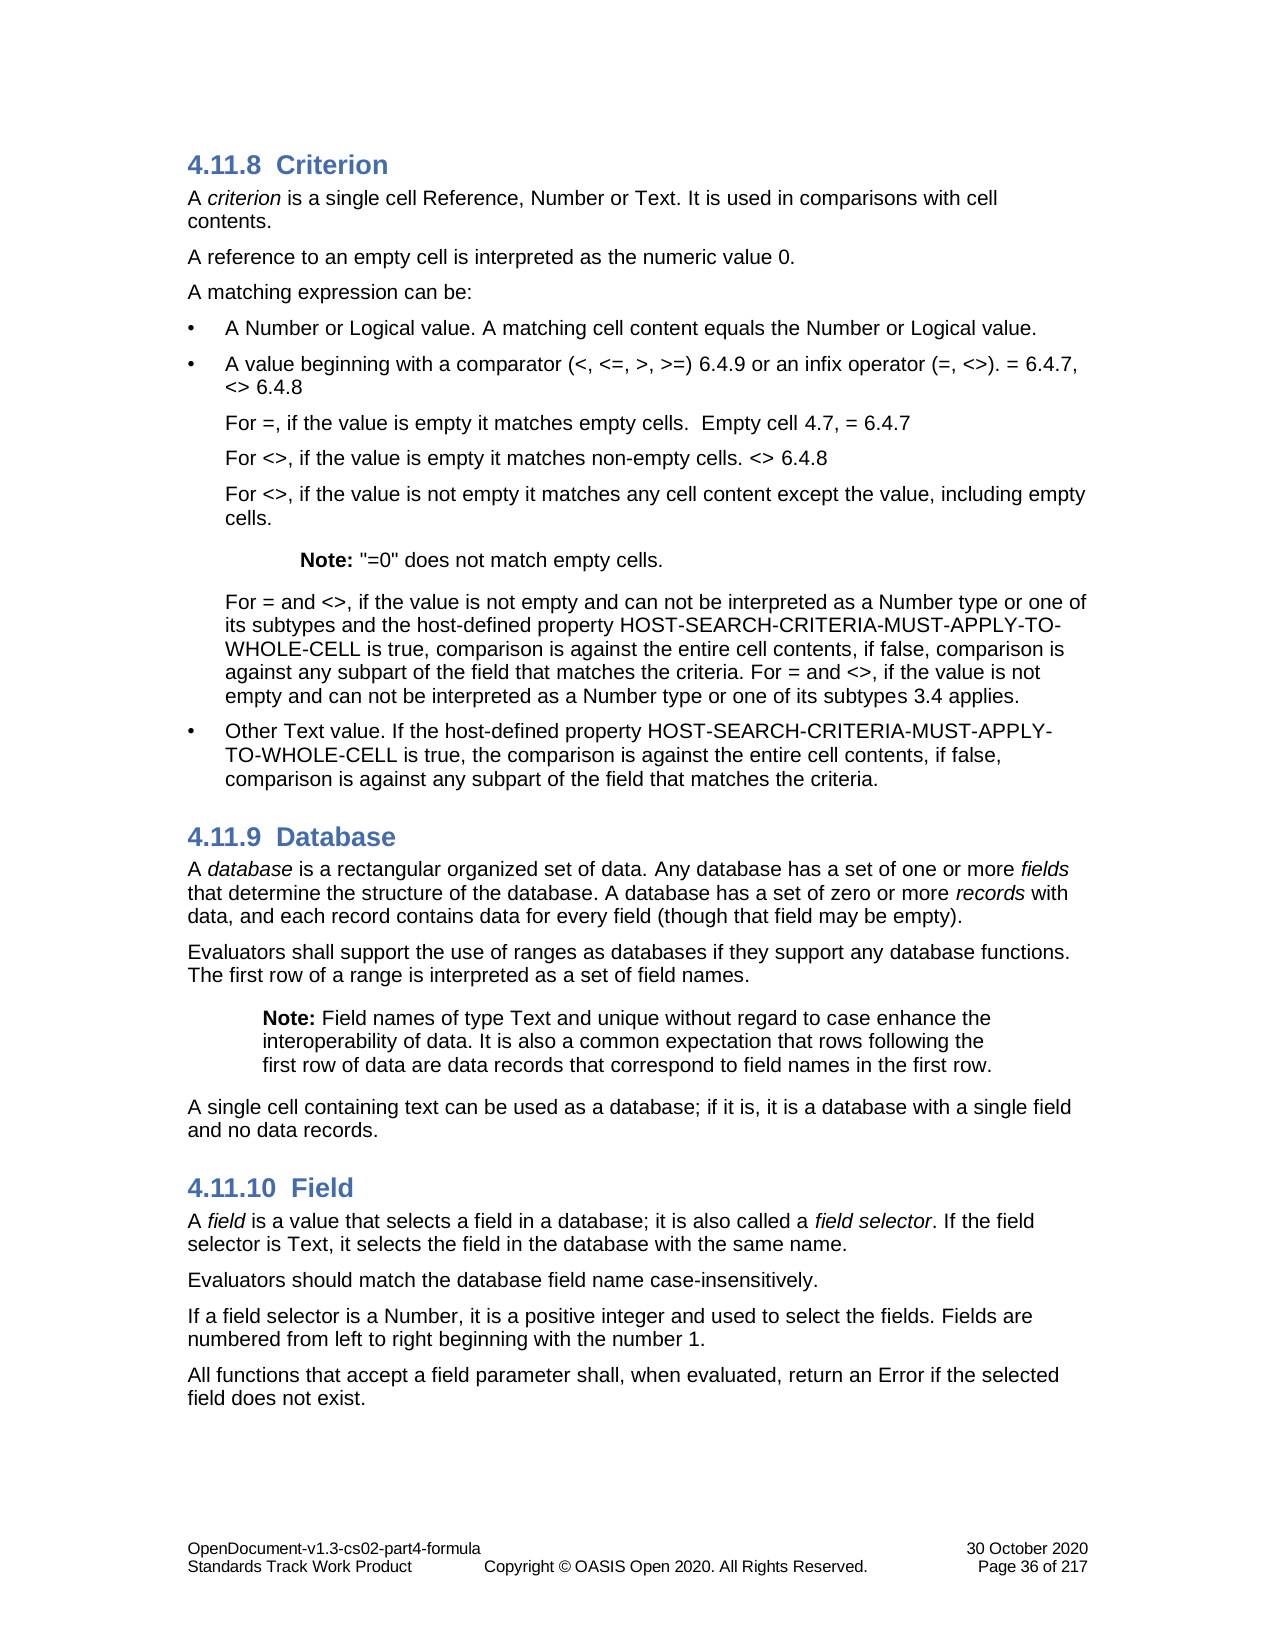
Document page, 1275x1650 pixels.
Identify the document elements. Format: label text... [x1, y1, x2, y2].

list For =, if the value is empty it matches empty cells. Empty cell 4.7, = 6.4.7 [187, 411, 1088, 435]
list A value beginning with a comparator (<, <=, >, >=) 6.4.9 or an infix operator (=, <>). = 6.4.7, <> 6.4.8 [187, 352, 1088, 399]
list Note: "=0" does not match empty cells. [262, 548, 1013, 572]
text Evaluators should match the database field name case-insensitively. [187, 1268, 1088, 1292]
text A reference to an empty cell is interpreted as the numeric value 0. [187, 245, 1088, 269]
text A field is a value that selects a field in a database; it is also called a field selector. If the field selector is Text, it selects the field in the database with the same name. [187, 1209, 1088, 1256]
list A Number or Logical value. A matching cell content equals the Number or Logical value. [187, 316, 1088, 340]
text A criterion is a single cell Reference, Number or Text. It is used in comparisons with cell contents. [187, 186, 1088, 233]
list Other Text value. If the host-defined property HOST-SEARCH-CRITERIA-MUST-APPLY-TO-WHOLE-CELL is true, the comparison is against the entire cell contents, if false, comparison is against any subpart of the field that matches the criteria. [187, 720, 1088, 791]
subtitle Field [187, 1173, 1088, 1203]
list For <>, if the value is empty it matches non-empty cells. <> 6.4.8 [187, 447, 1088, 470]
text All functions that accept a field parameter shall, when evaluated, return an Error if the selected field does not exist. [187, 1363, 1088, 1410]
list For <>, if the value is not empty it matches any cell content except the value, including empty cells. [187, 482, 1088, 529]
text Evaluators shall support the use of ranges as databases if they support any database functions. The first row of a range is interpreted as a set of field names. [187, 940, 1088, 987]
text Note: Field names of type Text and unique without regard to case enhance the interoperability of data. It is also a common expectation that rows following the first row of data are data records that correspond to field names in the first row. [262, 1006, 1013, 1077]
text If a field selector is a Number, it is a positive integer and used to select the fields. Fields are numbered from left to right beginning with the number 1. [187, 1304, 1088, 1351]
text A matching expression can be: [187, 281, 1088, 304]
text A single cell containing text can be used as a database; if it is, it is a database with a single field and no data records. [187, 1095, 1088, 1142]
subtitle Database [187, 822, 1088, 852]
list For = and <>, if the value is not empty and can not be interpreted as a Number type or one of its subtypes and the host-defined property HOST-SEARCH-CRITERIA-MUST-APPLY-TO-WHOLE-CELL is true, comparison is against the entire cell contents, if false, comparison is against any subpart of the field that matches the criteria. For = and <>, if the value is not empty and can not be interpreted as a Number type or one of its subtypes 3.4 applies. [187, 590, 1088, 708]
subtitle Criterion [187, 150, 1088, 180]
text A database is a rectangular organized set of data. Any database has a set of one or more fields that determine the structure of the database. A database has a set of zero or more records with data, and each record contains data for every field (though that field may be empty). [187, 858, 1088, 928]
